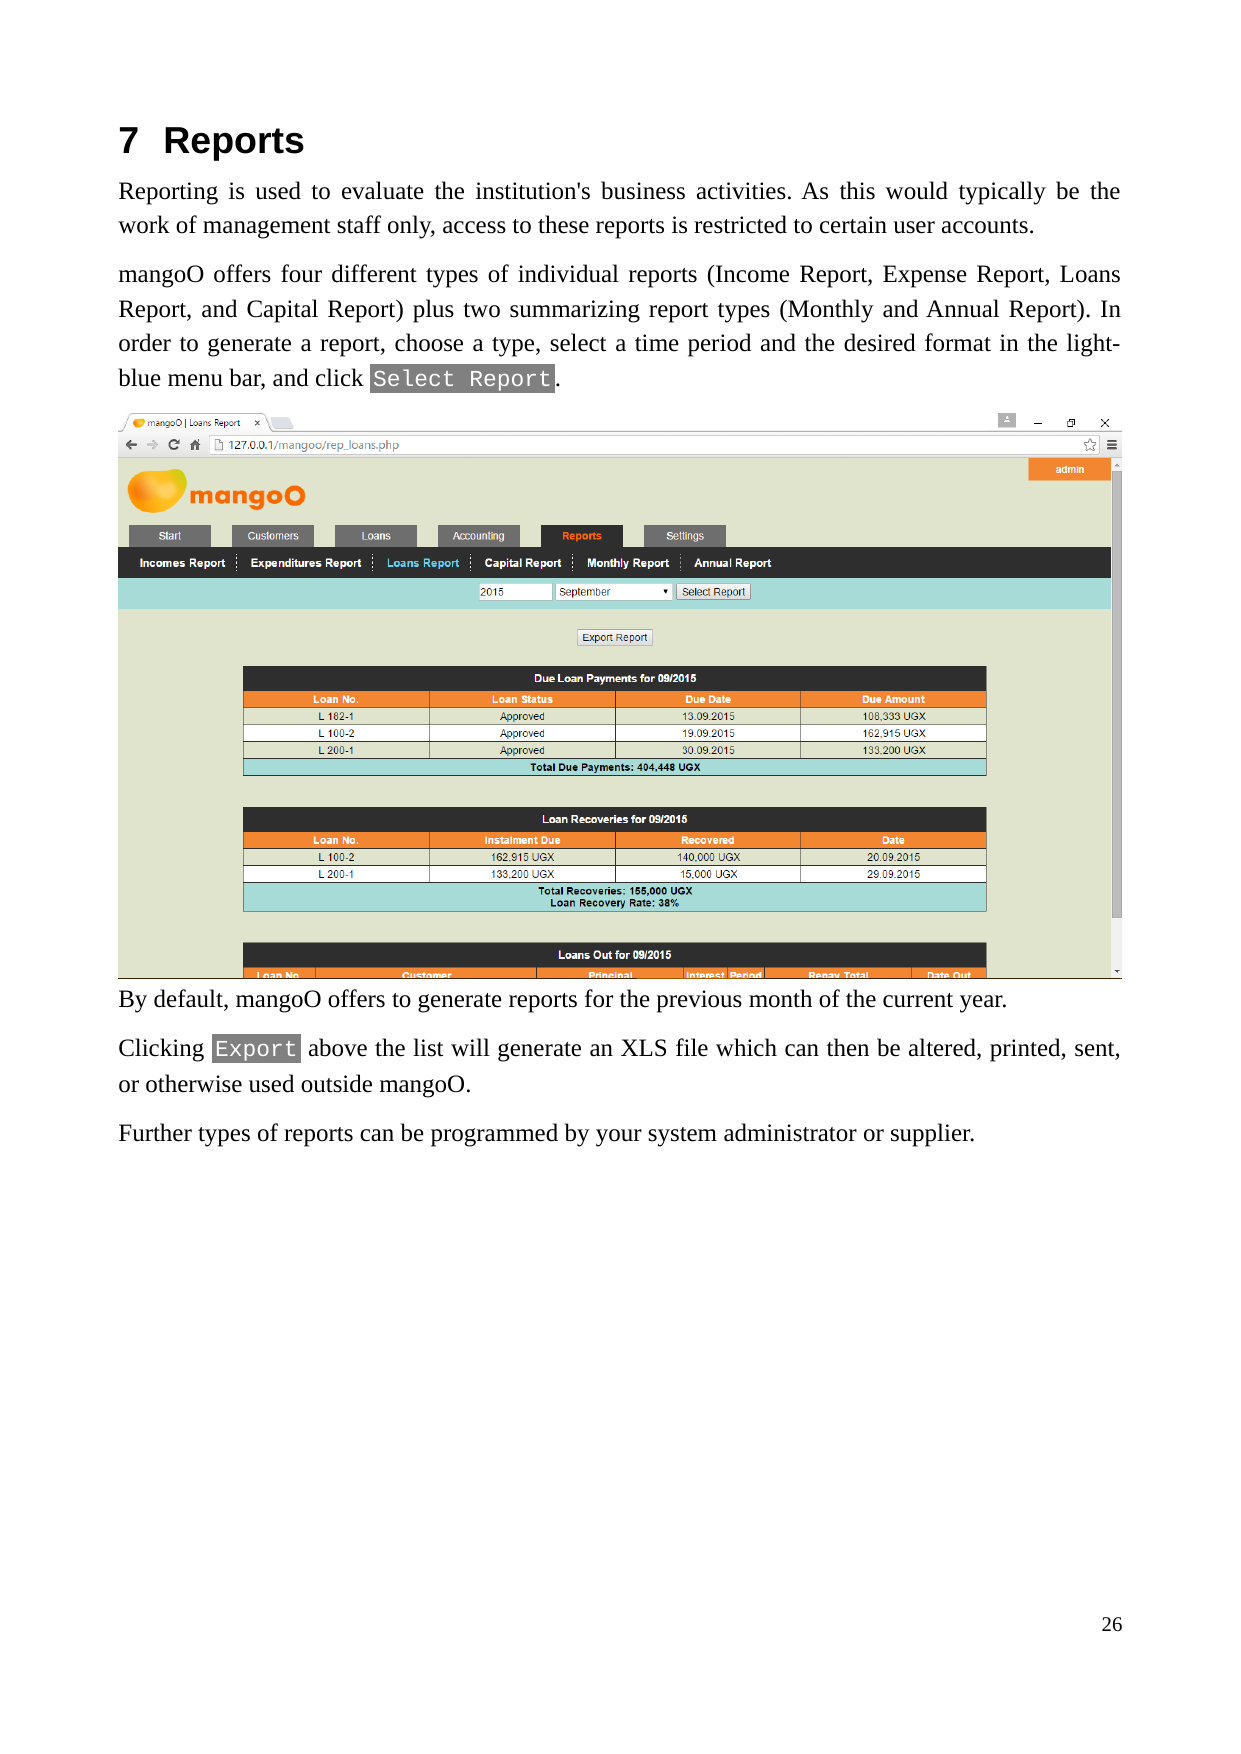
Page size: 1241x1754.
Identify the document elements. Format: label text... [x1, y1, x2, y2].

text Further types of reports can be programmed by your system administrator or supplier. [118, 1118, 1122, 1147]
picture [118, 413, 1123, 979]
subtitle Reports [118, 118, 1122, 161]
text Reporting is used to evaluate the institution's business activities. As this would typically be the work of management staff only, access to these reports is restricted to certain user accounts. [118, 176, 1122, 239]
text Clicking Export above the list will generate an XLS file which can then be altered, printed, sent, or otherwise used outside mangoO. [118, 1033, 1122, 1098]
text By default, mangoO offers to generate reports for the previous month of the current year. [118, 979, 1122, 1013]
text mangoO offers four different types of individual reports (Income Report, Expense Report, Loans Report, and Capital Report) plus two summarizing report types (Monthly and Annual Report). In order to generate a report, choose a type, select a time period and the desired format in the light-blue menu bar, and click Select Report. [118, 259, 1122, 393]
